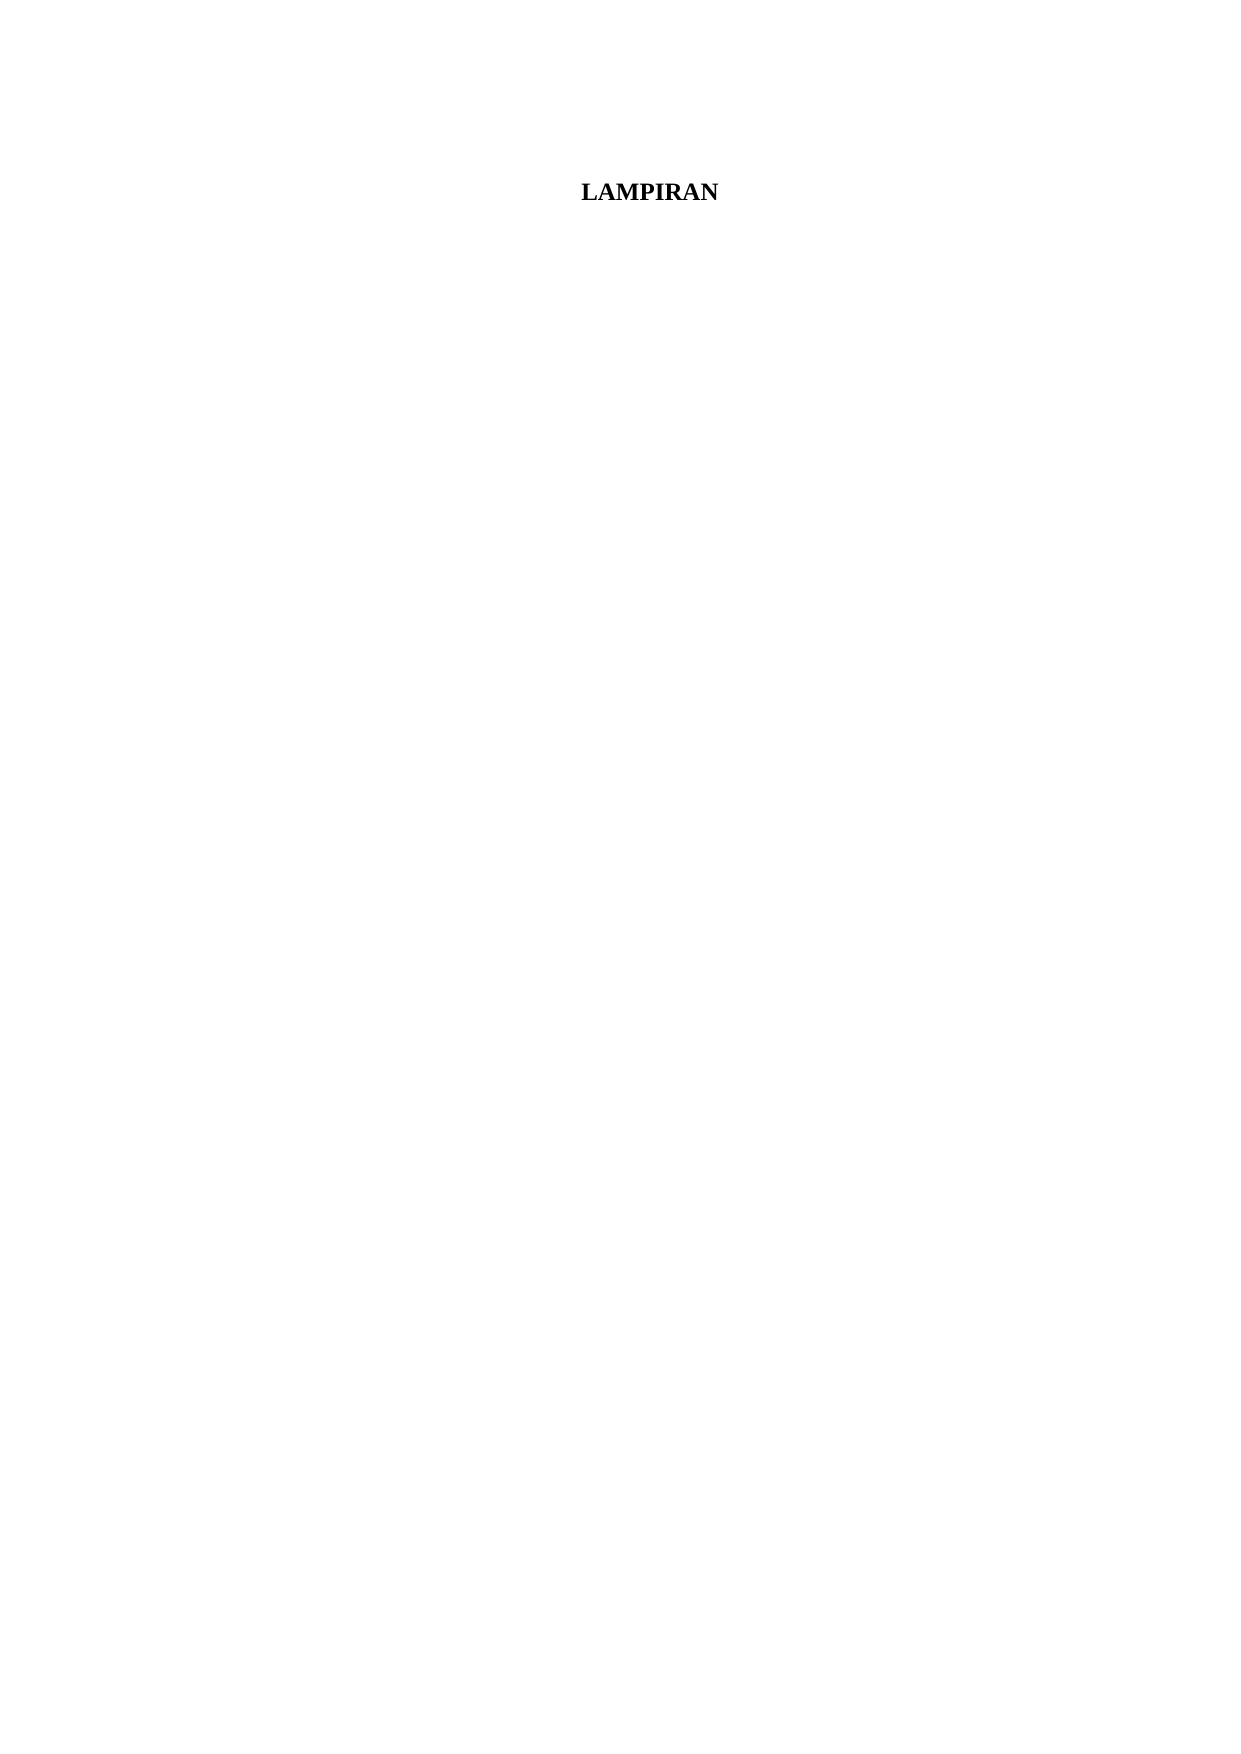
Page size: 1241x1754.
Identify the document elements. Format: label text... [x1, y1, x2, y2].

subtitle LAMPIRAN [236, 177, 1063, 206]
